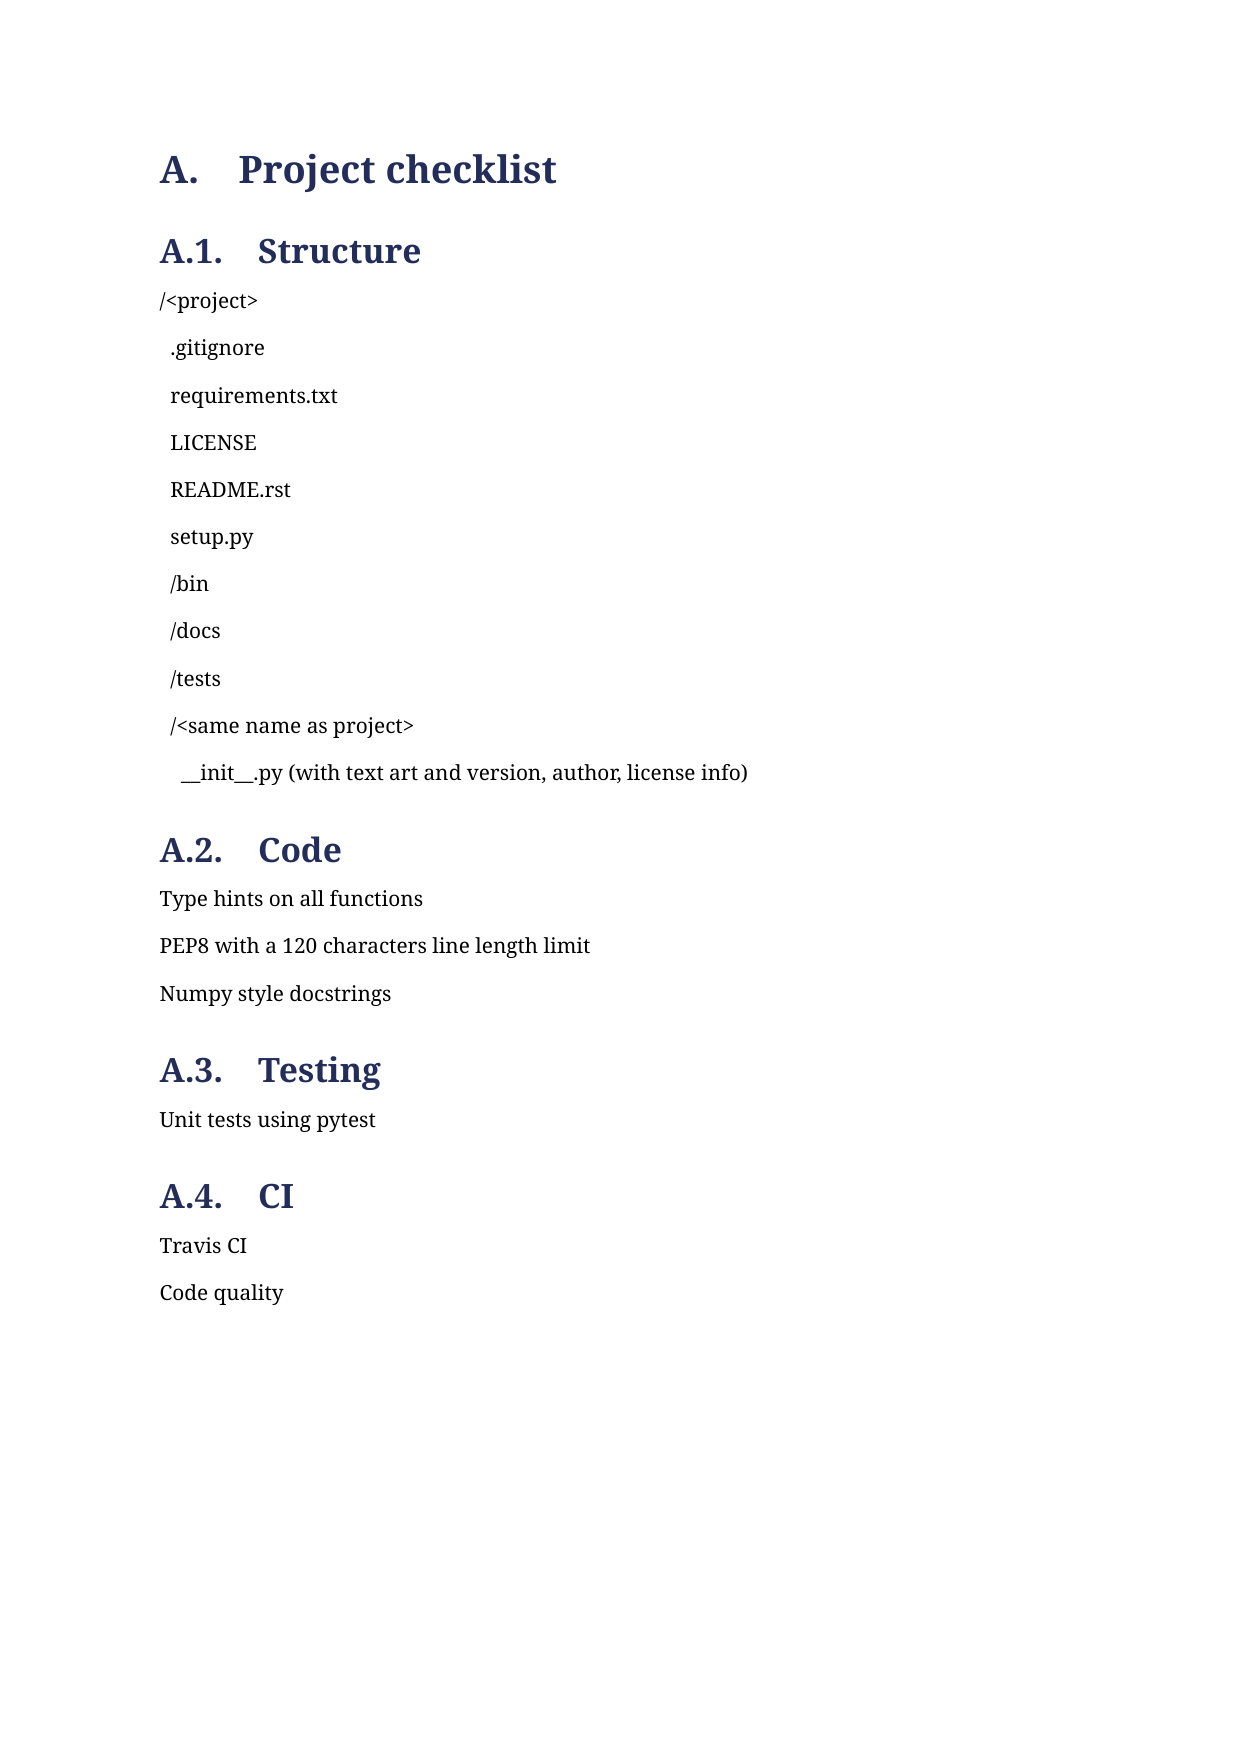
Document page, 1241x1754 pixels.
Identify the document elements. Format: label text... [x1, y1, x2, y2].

text setup.py [159, 522, 1153, 551]
text README.rst [159, 475, 1153, 503]
text LICENSE [159, 428, 1153, 456]
text /bin [159, 569, 1153, 598]
text __init__.py (with text art and version, author, license info) [159, 758, 1153, 787]
text /<project> [159, 286, 1153, 315]
text Travis CI [159, 1231, 1153, 1260]
text Unit tests using pytest [159, 1105, 1153, 1133]
text Numpy style docstrings [159, 979, 1153, 1007]
text Code quality [159, 1278, 1153, 1307]
subtitle A.1. Structure [159, 228, 1153, 274]
subtitle A. Project checklist [159, 143, 1153, 195]
text .gitignore [159, 333, 1153, 362]
text PEP8 with a 120 characters line length limit [159, 932, 1153, 960]
text requirements.txt [159, 381, 1153, 409]
text Type hints on all functions [159, 884, 1153, 913]
subtitle A.3. Testing [159, 1047, 1153, 1093]
subtitle A.2. Code [159, 826, 1153, 872]
text /<same name as project> [159, 711, 1153, 739]
subtitle A.4. CI [159, 1173, 1153, 1219]
text /docs [159, 617, 1153, 645]
text /tests [159, 664, 1153, 692]
